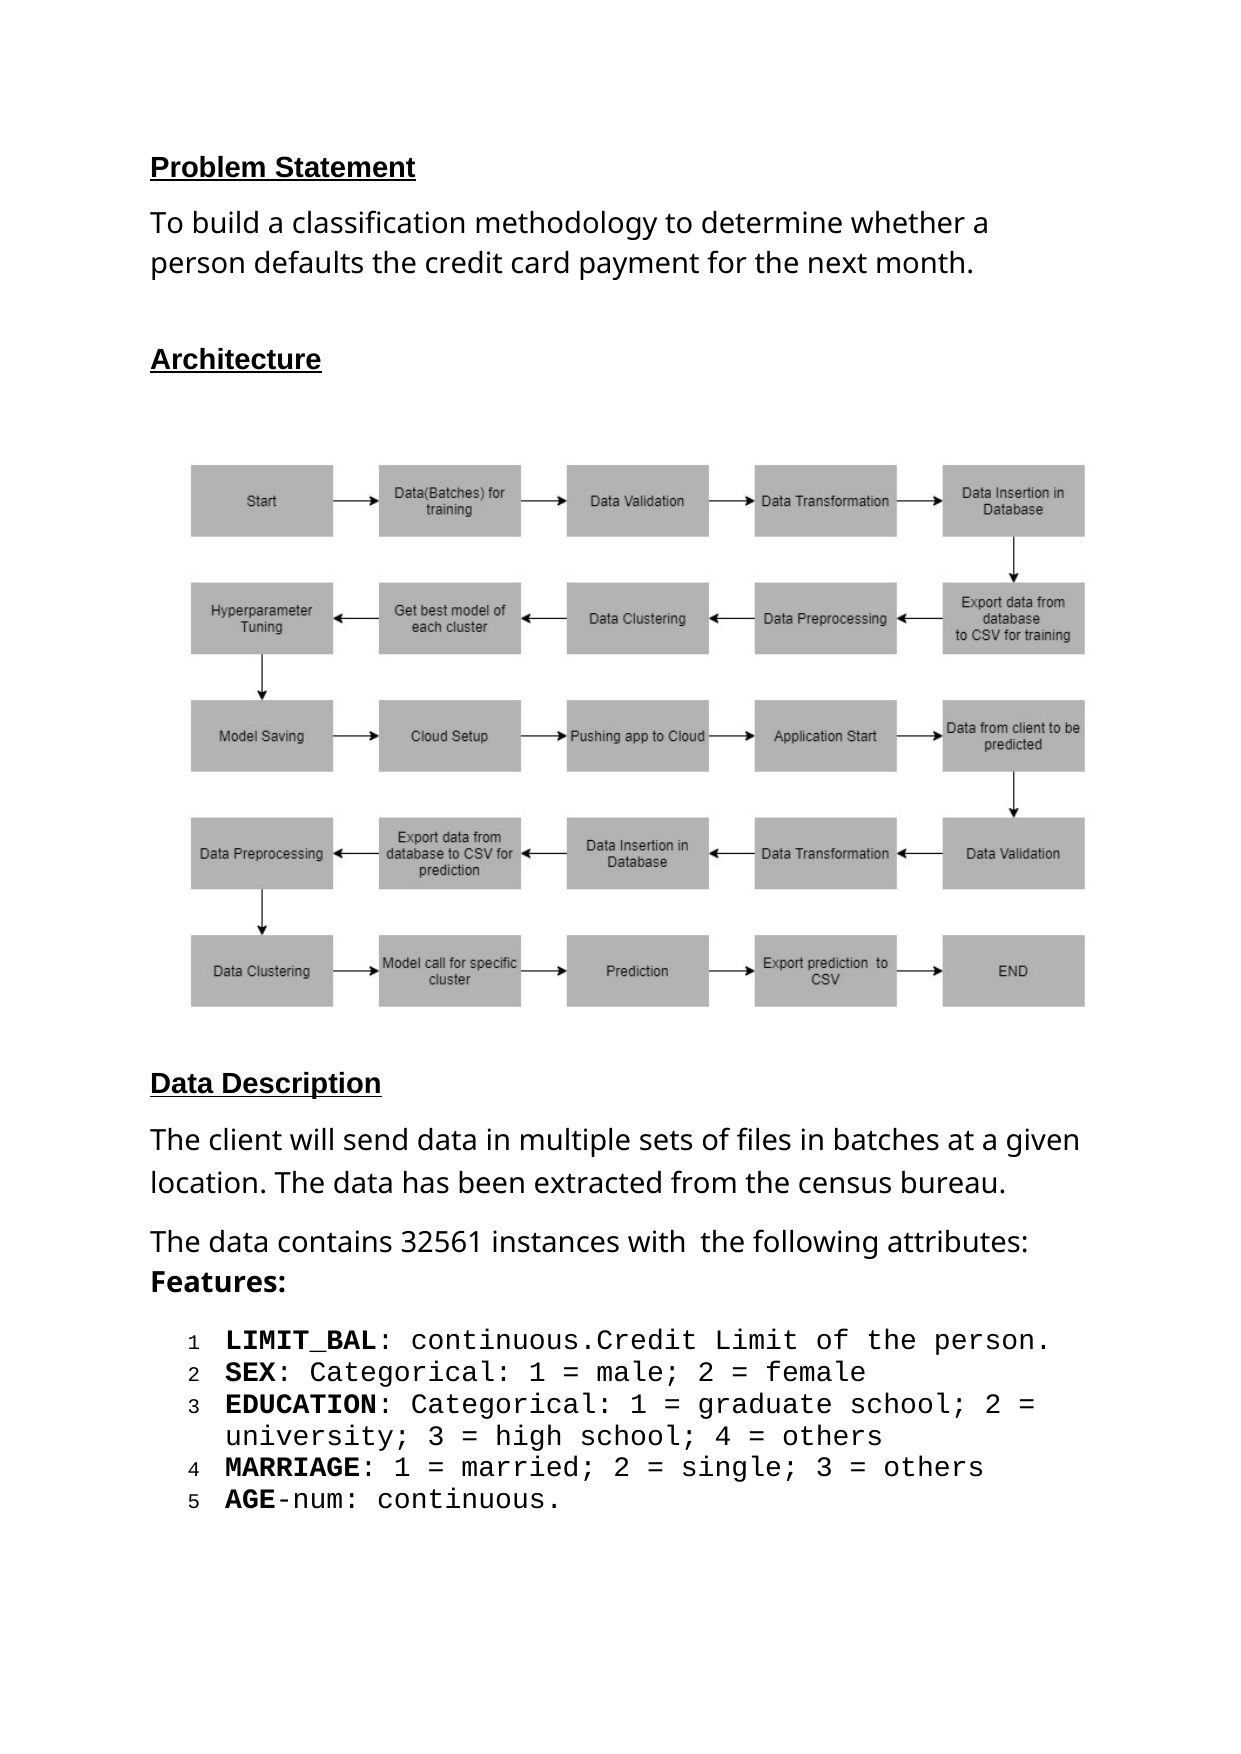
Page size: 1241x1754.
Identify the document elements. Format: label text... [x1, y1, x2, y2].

text To build a classification methodology to determine whether a person defaults the credit card payment for the next month. [150, 203, 1090, 282]
list SEX: Categorical: 1 = male; 2 = female [187, 1358, 1090, 1389]
list AGE-num: continuous. [187, 1485, 1090, 1517]
list MARRIAGE: 1 = married; 2 = single; 3 = others [187, 1453, 1090, 1485]
text The data contains 32561 instances with the following attributes: [150, 1222, 1090, 1261]
text Data Description [150, 1067, 1090, 1100]
text The client will send data in multiple sets of files in batches at a given location. The data has been extracted from the census bureau. [150, 1119, 1090, 1202]
text Problem Statement [150, 150, 1090, 183]
list EDUCATION: Categorical: 1 = graduate school; 2 = university; 3 = high school; 4 = others [187, 1389, 1090, 1453]
picture [150, 424, 1125, 1048]
list LIMIT_BAL: continuous.Credit Limit of the person. [187, 1326, 1090, 1358]
text Architecture [150, 342, 1090, 375]
text Features: [150, 1261, 1090, 1301]
